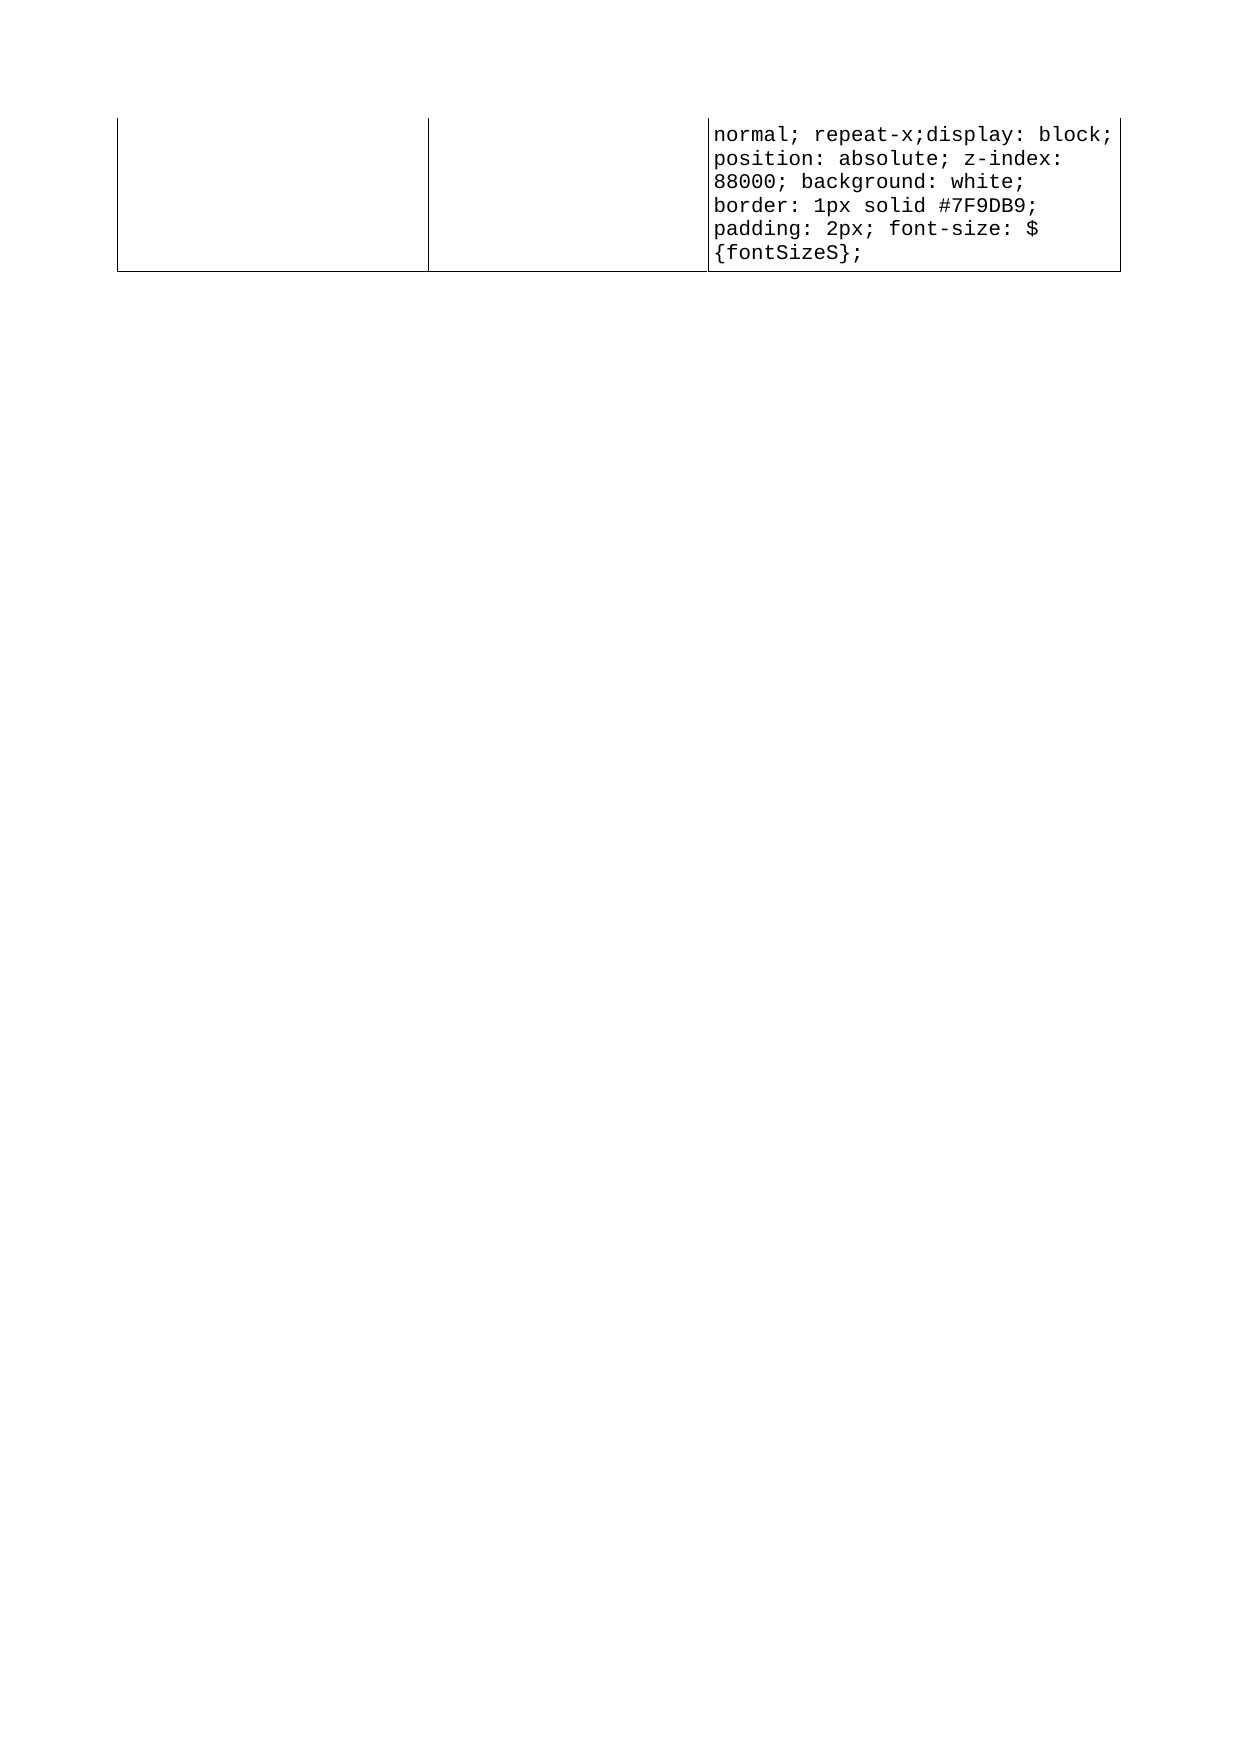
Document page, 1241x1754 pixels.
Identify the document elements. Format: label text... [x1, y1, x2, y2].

table_cell [429, 118, 707, 271]
table_cell normal; repeat-x;display: block; position: absolute; z-index: 88000; background: white; border: 1px solid #7F9DB9; padding: 2px; font-size: ${fontSizeS}; [709, 118, 1120, 271]
table_cell [118, 118, 428, 271]
